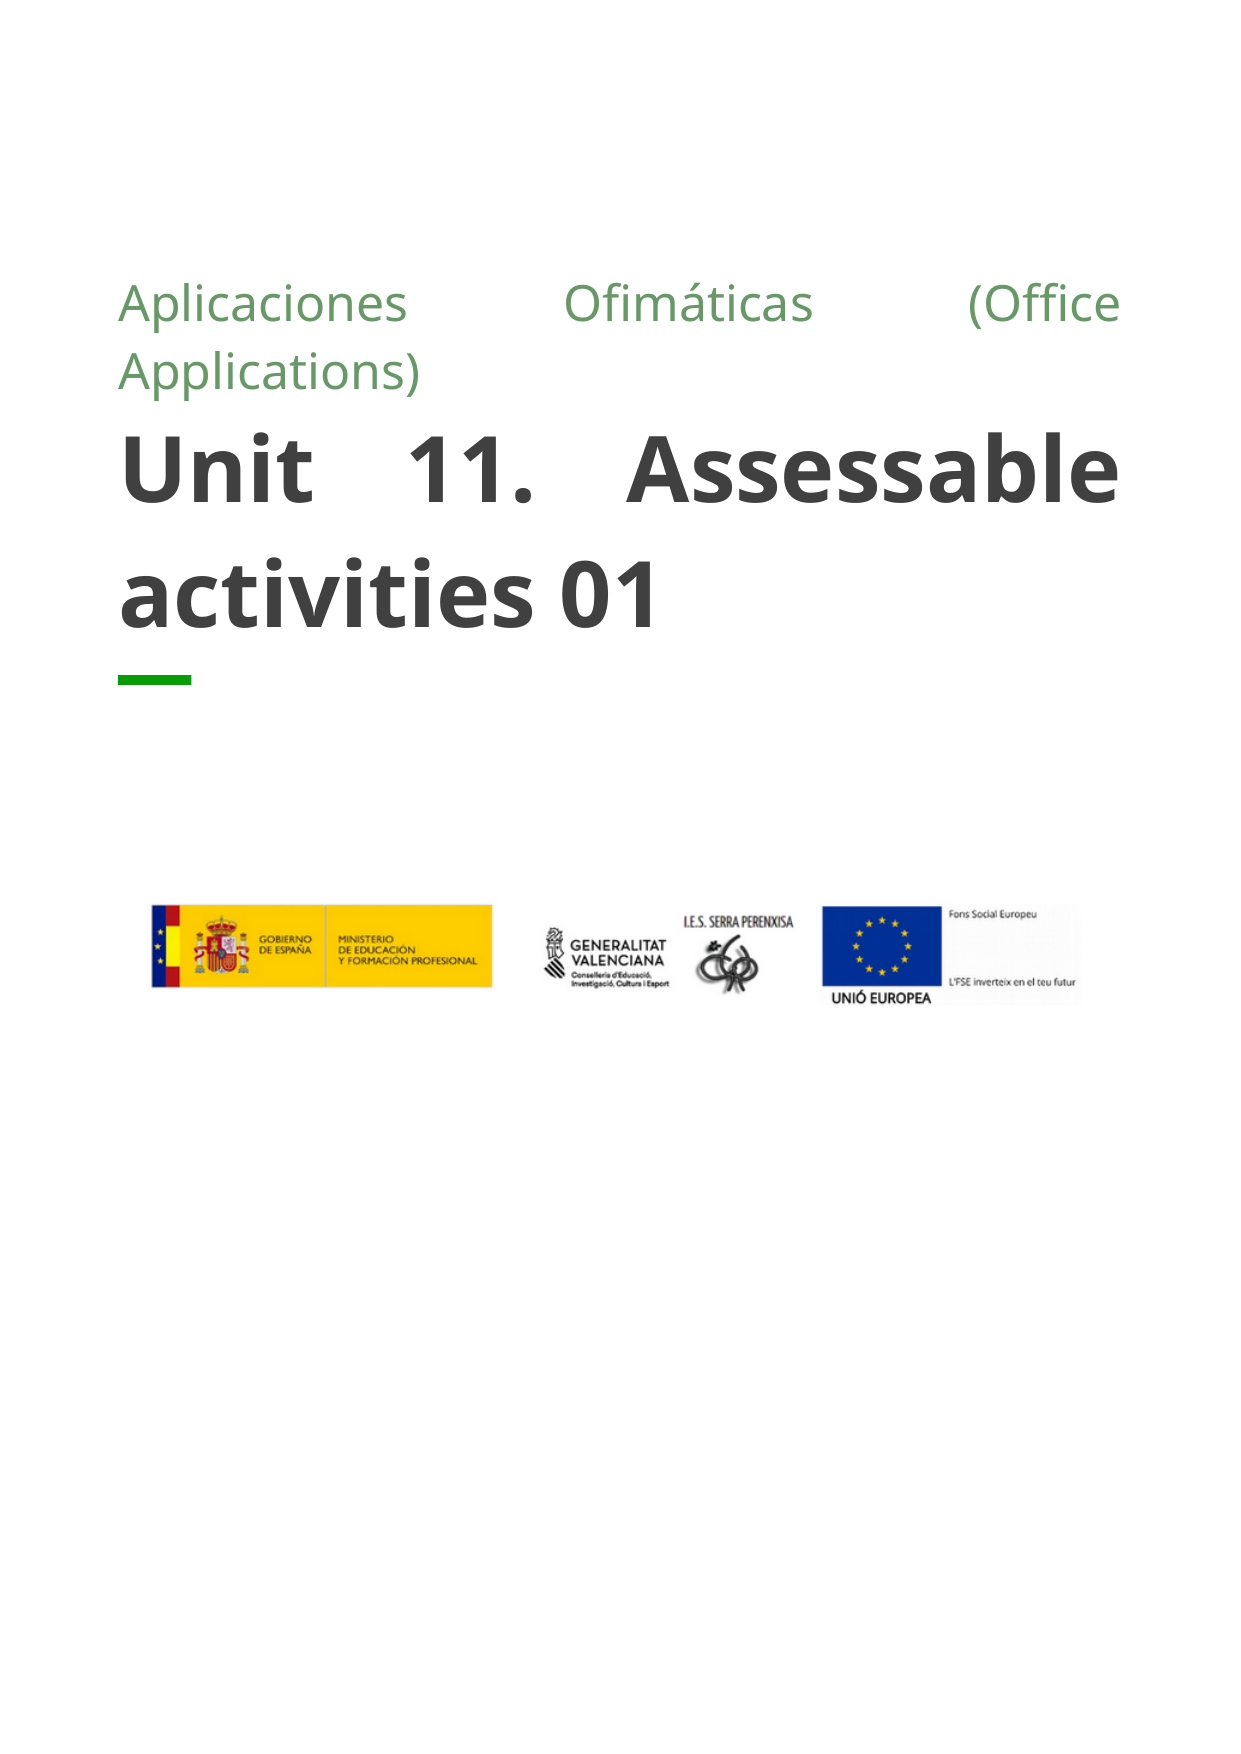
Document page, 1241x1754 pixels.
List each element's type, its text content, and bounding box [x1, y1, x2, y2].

picture [118, 885, 1123, 1005]
picture [118, 675, 192, 685]
title Aplicaciones Ofimáticas (Office Applications) Unit 11. Assessable activities 01 [118, 268, 1122, 654]
